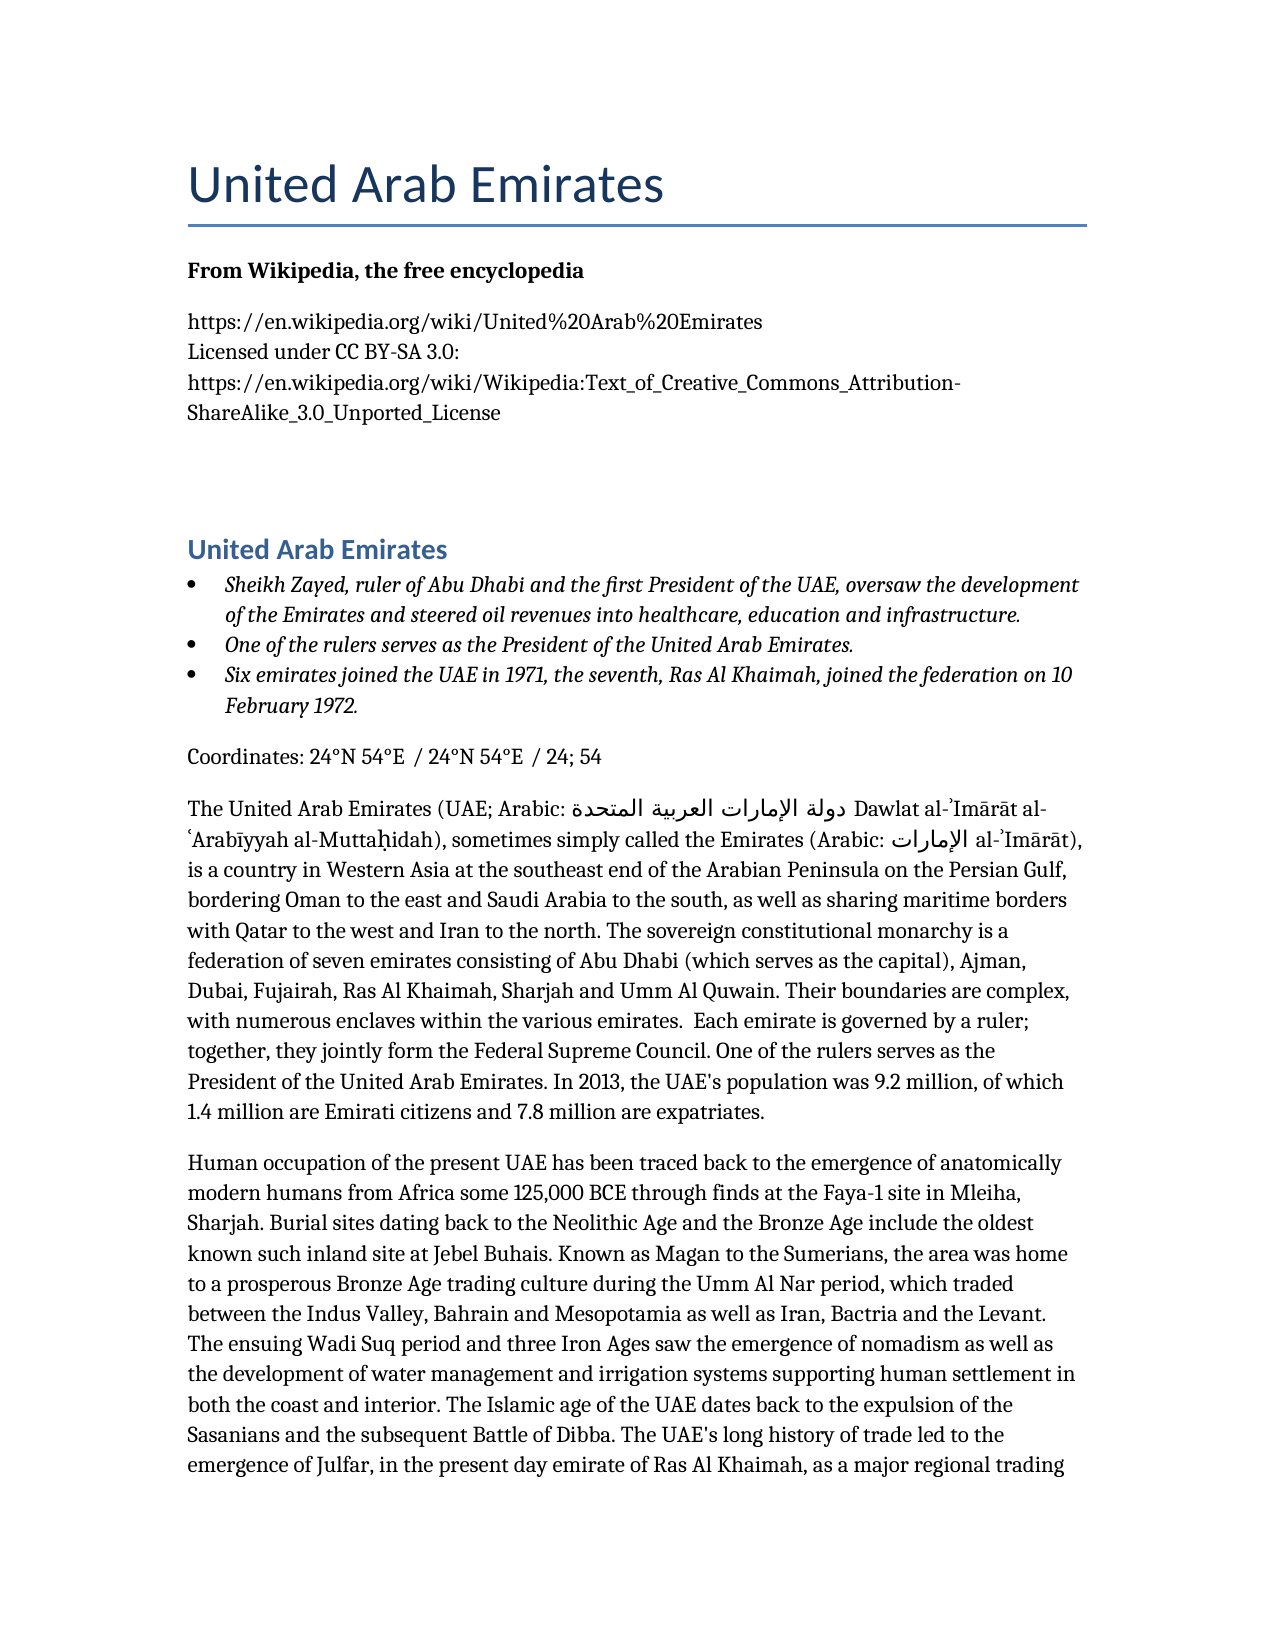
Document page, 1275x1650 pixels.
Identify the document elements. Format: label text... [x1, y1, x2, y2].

text Human occupation of the present UAE has been traced back to the emergence of anatomically modern humans from Africa some 125,000 BCE through finds at the Faya-1 site in Mleiha, Sharjah. Burial sites dating back to the Neolithic Age and the Bronze Age include the oldest known such inland site at Jebel Buhais. Known as Magan to the Sumerians, the area was home to a prosperous Bronze Age trading culture during the Umm Al Nar period, which traded between the Indus Valley, Bahrain and Mesopotamia as well as Iran, Bactria and the Levant. The ensuing Wadi Suq period and three Iron Ages saw the emergence of nomadism as well as the development of water management and irrigation systems supporting human settlement in both the coast and interior. The Islamic age of the UAE dates back to the expulsion of the Sasanians and the subsequent Battle of Dibba. The UAE's long history of trade led to the emergence of Julfar, in the present day emirate of Ras Al Khaimah, as a major regional trading [187, 1150, 1087, 1478]
text The United Arab Emirates (UAE; Arabic: دولة الإمارات العربية المتحدة‎ Dawlat al-ʾImārāt al-ʿArabīyyah al-Muttaḥidah), sometimes simply called the Emirates (Arabic: الإمارات‎ al-ʾImārāt), is a country in Western Asia at the southeast end of the Arabian Peninsula on the Persian Gulf, bordering Oman to the east and Saudi Arabia to the south, as well as sharing maritime borders with Qatar to the west and Iran to the north. The sovereign constitutional monarchy is a federation of seven emirates consisting of Abu Dhabi (which serves as the capital), Ajman, Dubai, Fujairah, Ras Al Khaimah, Sharjah and Umm Al Quwain. Their boundaries are complex, with numerous enclaves within the various emirates. Each emirate is governed by a ruler; together, they jointly form the Federal Supreme Council. One of the rulers serves as the President of the United Arab Emirates. In 2013, the UAE's population was 9.2 million, of which 1.4 million are Emirati citizens and 7.8 million are expatriates. [187, 795, 1087, 1125]
text https://en.wikipedia.org/wiki/United%20Arab%20Emirates Licensed under CC BY-SA 3.0: https://en.wikipedia.org/wiki/Wikipedia:Text_of_Creative_Commons_Attribution-ShareAlike_3.0_Unported_License [187, 309, 1087, 426]
text From Wikipedia, the free encyclopedia [187, 258, 1087, 284]
title United Arab Emirates [187, 150, 1087, 227]
list Six emirates joined the UAE in 1971, the seventh, Ras Al Khaimah, joined the federation on 10 February 1972. [187, 662, 1087, 719]
list One of the rulers serves as the President of the United Arab Emirates. [187, 632, 1087, 658]
text Coordinates: 24°N 54°E﻿ / ﻿24°N 54°E﻿ / 24; 54 [187, 743, 1087, 771]
list Sheikh Zayed, ruler of Abu Dhabi and the first President of the UAE, oversaw the development of the Emirates and steered oil revenues into healthcare, education and infrastructure. [187, 572, 1087, 628]
subtitle United Arab Emirates [187, 531, 1087, 566]
